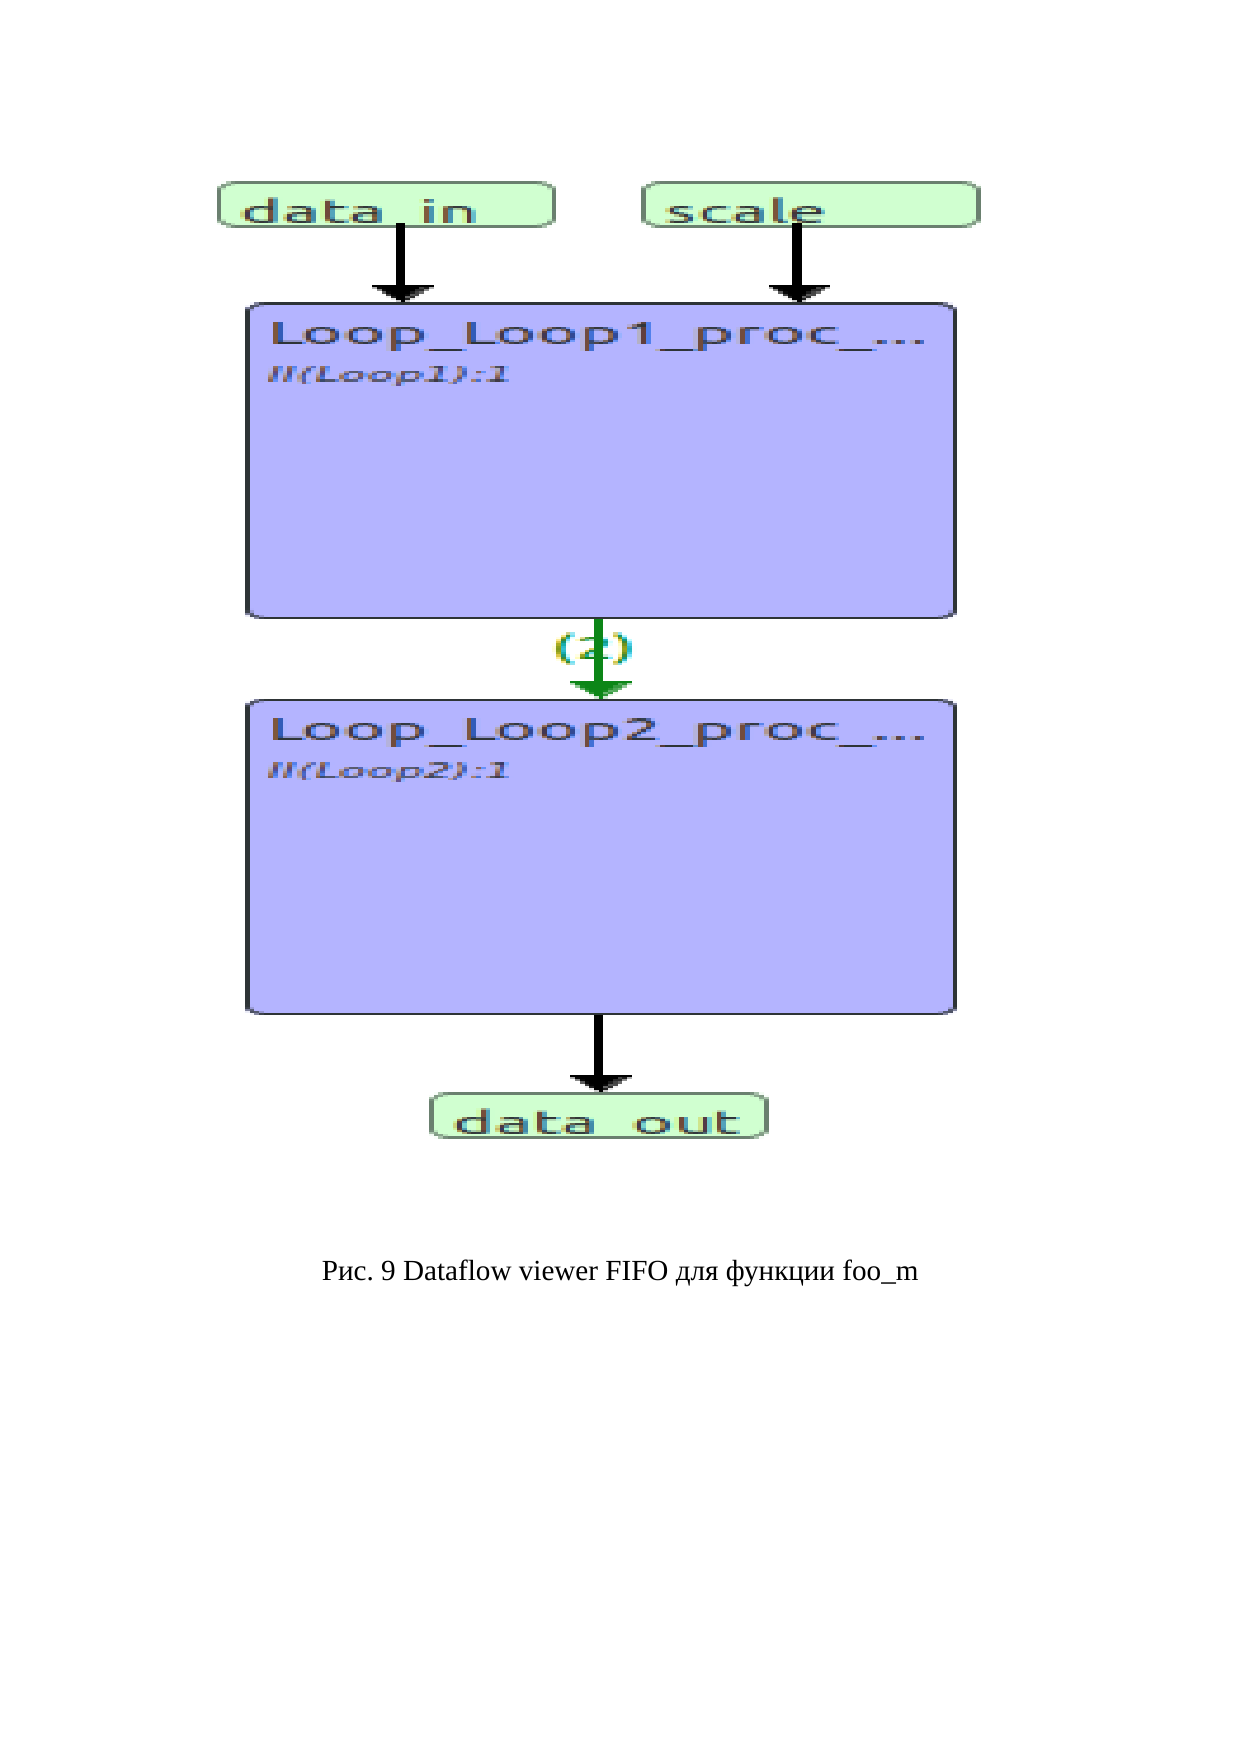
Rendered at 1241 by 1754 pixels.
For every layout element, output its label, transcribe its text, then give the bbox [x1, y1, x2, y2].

text Рис. 9 Dataflow viewer FIFO для функции foo_m [118, 1236, 1122, 1286]
picture [118, 118, 1123, 1236]
